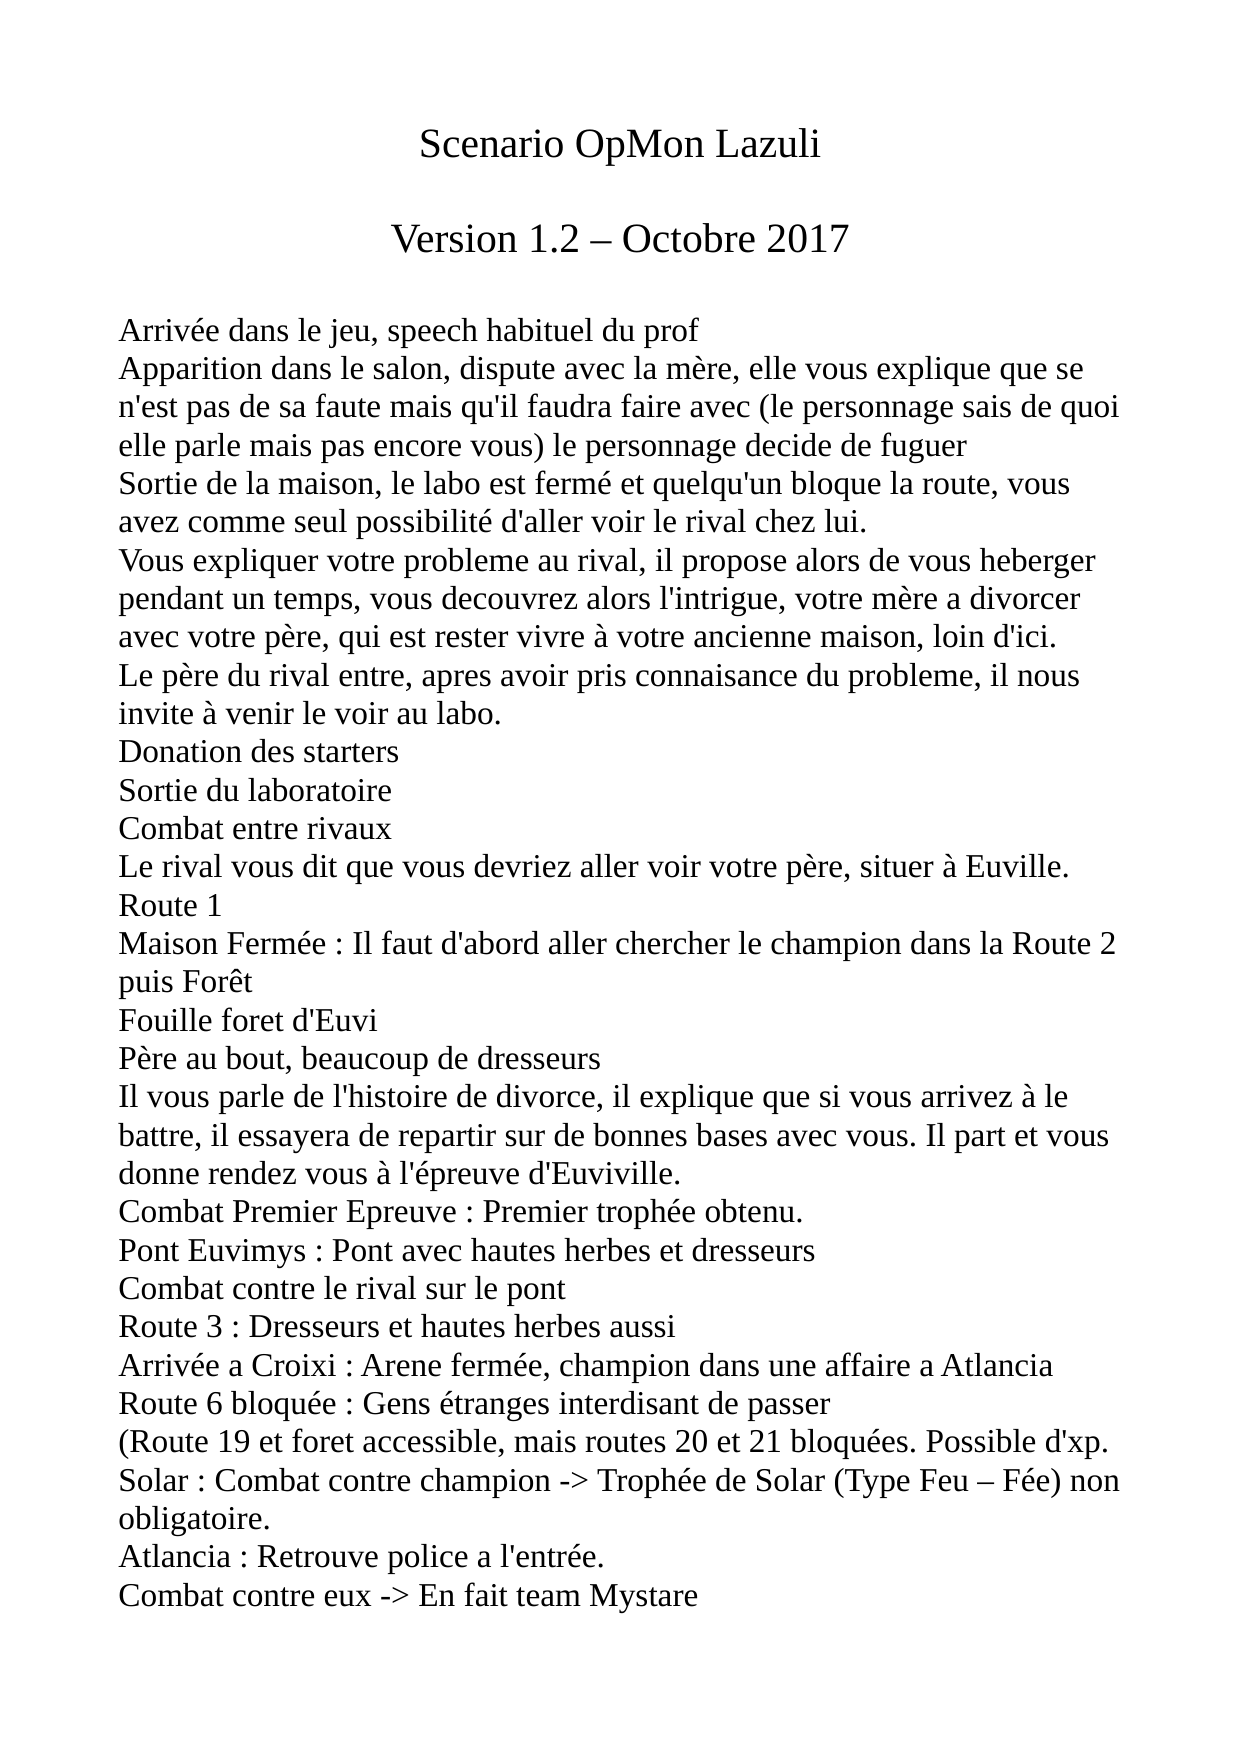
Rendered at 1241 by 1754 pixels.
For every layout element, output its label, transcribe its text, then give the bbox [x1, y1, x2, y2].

text Combat contre eux -> En fait team Mystare [118, 1575, 1122, 1613]
text Fouille foret d'Euvi [118, 1000, 1122, 1038]
text Arrivée a Croixi : Arene fermée, champion dans une affaire a Atlancia [118, 1345, 1122, 1383]
text Route 6 bloquée : Gens étranges interdisant de passer [118, 1383, 1122, 1421]
text Pont Euvimys : Pont avec hautes herbes et dresseurs [118, 1230, 1122, 1268]
text Maison Fermée : Il faut d'abord aller chercher le champion dans la Route 2 puis Forêt [118, 923, 1122, 1000]
text Route 3 : Dresseurs et hautes herbes aussi [118, 1306, 1122, 1345]
text Il vous parle de l'histoire de divorce, il explique que si vous arrivez à le battre, il essayera de repartir sur de bonnes bases avec vous. Il part et vous donne rendez vous à l'épreuve d'Euviville. [118, 1076, 1122, 1191]
text Apparition dans le salon, dispute avec la mère, elle vous explique que se n'est pas de sa faute mais qu'il faudra faire avec (le personnage sais de quoi elle parle mais pas encore vous) le personnage decide de fuguer [118, 348, 1122, 463]
text Version 1.2 – Octobre 2017 [118, 214, 1122, 262]
text Le père du rival entre, apres avoir pris connaisance du probleme, il nous invite à venir le voir au labo. [118, 655, 1122, 731]
text Sortie du laboratoire [118, 770, 1122, 808]
text Vous expliquer votre probleme au rival, il propose alors de vous heberger pendant un temps, vous decouvrez alors l'intrigue, votre mère a divorcer avec votre père, qui est rester vivre à votre ancienne maison, loin d'ici. [118, 540, 1122, 655]
text Solar : Combat contre champion -> Trophée de Solar (Type Feu – Fée) non obligatoire. [118, 1460, 1122, 1536]
text Atlancia : Retrouve police a l'entrée. [118, 1536, 1122, 1575]
text Route 1 [118, 885, 1122, 923]
text Combat contre le rival sur le pont [118, 1268, 1122, 1306]
text (Route 19 et foret accessible, mais routes 20 et 21 bloquées. Possible d'xp. [118, 1421, 1122, 1460]
text Le rival vous dit que vous devriez aller voir votre père, situer à Euville. [118, 846, 1122, 885]
text Arrivée dans le jeu, speech habituel du prof [118, 310, 1122, 348]
text Scenario OpMon Lazuli [118, 118, 1122, 166]
text Père au bout, beaucoup de dresseurs [118, 1038, 1122, 1076]
text Sortie de la maison, le labo est fermé et quelqu'un bloque la route, vous avez comme seul possibilité d'aller voir le rival chez lui. [118, 463, 1122, 540]
text Combat entre rivaux [118, 808, 1122, 846]
text Combat Premier Epreuve : Premier trophée obtenu. [118, 1191, 1122, 1230]
text Donation des starters [118, 731, 1122, 770]
